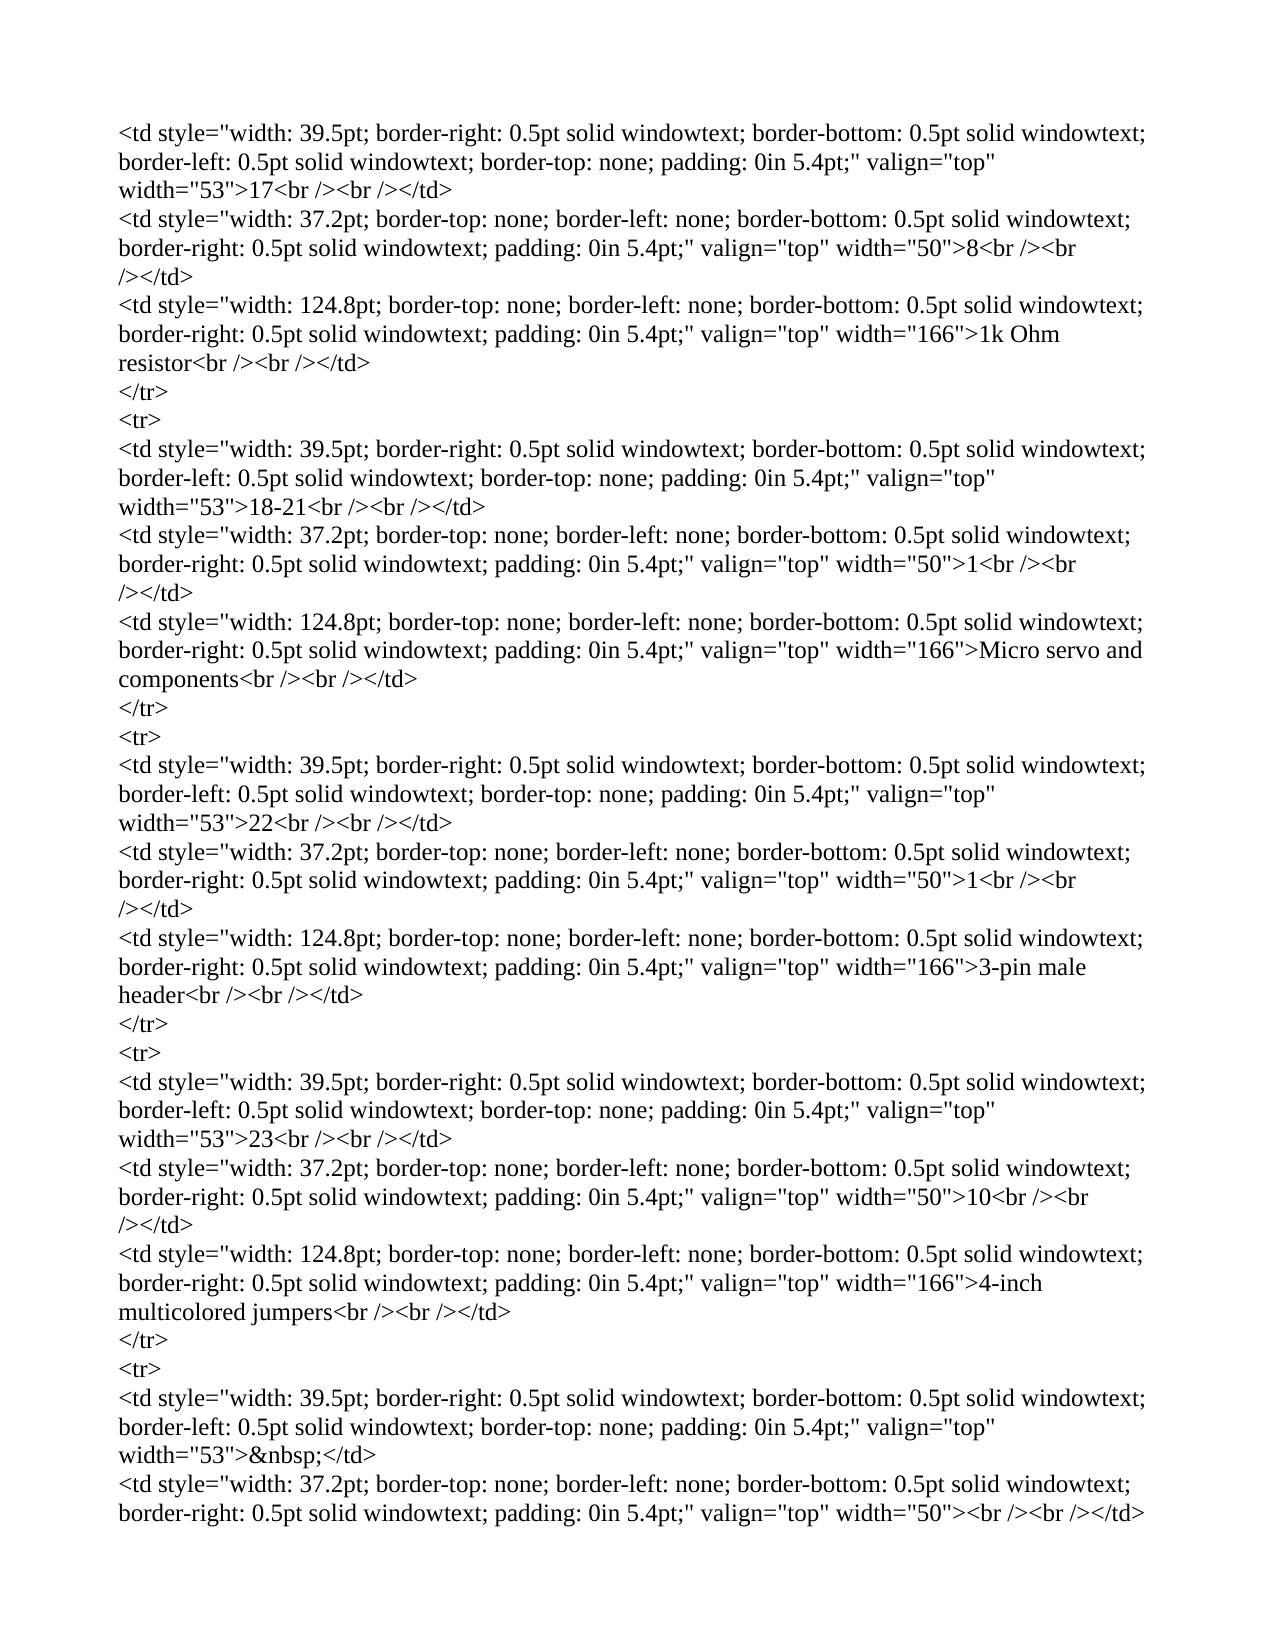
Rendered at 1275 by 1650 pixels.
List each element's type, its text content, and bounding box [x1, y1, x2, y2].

text <td style="width: 37.2pt; border-top: none; border-left: none; border-bottom: 0.5pt solid windowtext; border-right: 0.5pt solid windowtext; padding: 0in 5.4pt;" valign="top" width="50">10<br /><br /></td> [118, 1153, 1157, 1239]
text <td style="width: 124.8pt; border-top: none; border-left: none; border-bottom: 0.5pt solid windowtext; border-right: 0.5pt solid windowtext; padding: 0in 5.4pt;" valign="top" width="166">3-pin male header<br /><br /></td> [118, 923, 1157, 1009]
text <td style="width: 124.8pt; border-top: none; border-left: none; border-bottom: 0.5pt solid windowtext; border-right: 0.5pt solid windowtext; padding: 0in 5.4pt;" valign="top" width="166">4-inch multicolored jumpers<br /><br /></td> [118, 1239, 1157, 1326]
text <tr> [118, 1038, 1157, 1067]
text <td style="width: 37.2pt; border-top: none; border-left: none; border-bottom: 0.5pt solid windowtext; border-right: 0.5pt solid windowtext; padding: 0in 5.4pt;" valign="top" width="50">1<br /><br /></td> [118, 837, 1157, 923]
text <td style="width: 39.5pt; border-right: 0.5pt solid windowtext; border-bottom: 0.5pt solid windowtext; border-left: 0.5pt solid windowtext; border-top: none; padding: 0in 5.4pt;" valign="top" width="53">23<br /><br /></td> [118, 1067, 1157, 1153]
text </tr> [118, 1009, 1157, 1038]
text <td style="width: 124.8pt; border-top: none; border-left: none; border-bottom: 0.5pt solid windowtext; border-right: 0.5pt solid windowtext; padding: 0in 5.4pt;" valign="top" width="166">1k Ohm resistor<br /><br /></td> [118, 291, 1157, 377]
text <td style="width: 39.5pt; border-right: 0.5pt solid windowtext; border-bottom: 0.5pt solid windowtext; border-left: 0.5pt solid windowtext; border-top: none; padding: 0in 5.4pt;" valign="top" width="53">&nbsp;</td> [118, 1383, 1157, 1469]
text <td style="width: 39.5pt; border-right: 0.5pt solid windowtext; border-bottom: 0.5pt solid windowtext; border-left: 0.5pt solid windowtext; border-top: none; padding: 0in 5.4pt;" valign="top" width="53">22<br /><br /></td> [118, 751, 1157, 837]
text <td style="width: 37.2pt; border-top: none; border-left: none; border-bottom: 0.5pt solid windowtext; border-right: 0.5pt solid windowtext; padding: 0in 5.4pt;" valign="top" width="50">8<br /><br /></td> [118, 204, 1157, 291]
text </tr> [118, 377, 1157, 406]
text <td style="width: 37.2pt; border-top: none; border-left: none; border-bottom: 0.5pt solid windowtext; border-right: 0.5pt solid windowtext; padding: 0in 5.4pt;" valign="top" width="50">1<br /><br /></td> [118, 521, 1157, 607]
text <tr> [118, 722, 1157, 751]
text </tr> [118, 1326, 1157, 1354]
text <td style="width: 39.5pt; border-right: 0.5pt solid windowtext; border-bottom: 0.5pt solid windowtext; border-left: 0.5pt solid windowtext; border-top: none; padding: 0in 5.4pt;" valign="top" width="53">18-21<br /><br /></td> [118, 434, 1157, 521]
text </tr> [118, 693, 1157, 722]
text <td style="width: 39.5pt; border-right: 0.5pt solid windowtext; border-bottom: 0.5pt solid windowtext; border-left: 0.5pt solid windowtext; border-top: none; padding: 0in 5.4pt;" valign="top" width="53">17<br /><br /></td> [118, 118, 1157, 204]
text <td style="width: 37.2pt; border-top: none; border-left: none; border-bottom: 0.5pt solid windowtext; border-right: 0.5pt solid windowtext; padding: 0in 5.4pt;" valign="top" width="50"><br /><br /></td> [118, 1469, 1157, 1527]
text <td style="width: 124.8pt; border-top: none; border-left: none; border-bottom: 0.5pt solid windowtext; border-right: 0.5pt solid windowtext; padding: 0in 5.4pt;" valign="top" width="166">Micro servo and components<br /><br /></td> [118, 607, 1157, 693]
text <tr> [118, 406, 1157, 434]
text <tr> [118, 1354, 1157, 1383]
